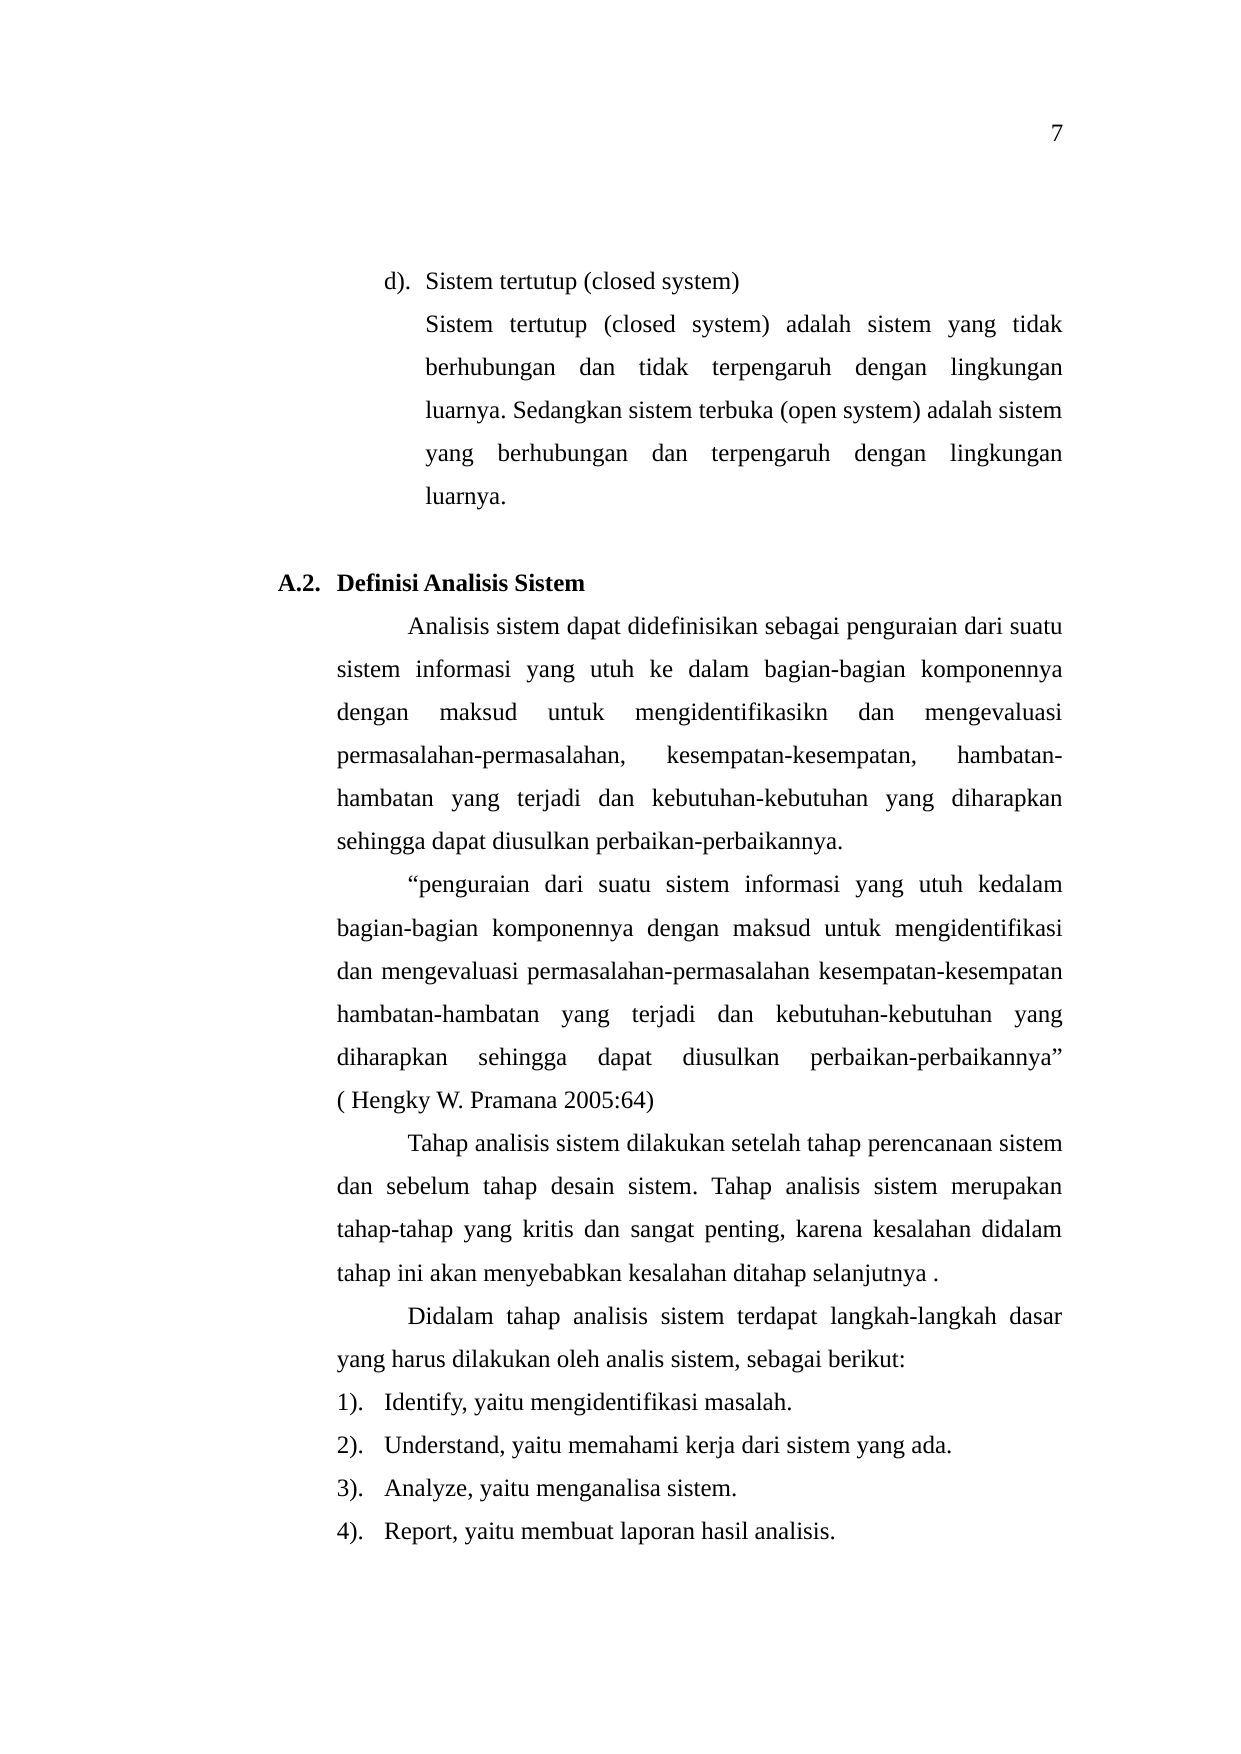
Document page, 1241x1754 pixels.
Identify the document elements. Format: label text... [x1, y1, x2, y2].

list Identify, yaitu mengidentifikasi masalah. [337, 1387, 1063, 1416]
list Analyze, yaitu menganalisa sistem. [337, 1473, 1063, 1502]
text Analisis sistem dapat didefinisikan sebagai penguraian dari suatu sistem informasi yang utuh ke dalam bagian-bagian komponennya dengan maksud untuk mengidentifikasikn dan mengevaluasi permasalahan-permasalahan, kesempatan-kesempatan, hambatan-hambatan yang terjadi dan kebutuhan-kebutuhan yang diharapkan sehingga dapat diusulkan perbaikan-perbaikannya. [337, 611, 1063, 855]
list Report, yaitu membuat laporan hasil analisis. [337, 1516, 1063, 1545]
text “penguraian dari suatu sistem informasi yang utuh kedalam bagian-bagian komponennya dengan maksud untuk mengidentifikasi dan mengevaluasi permasalahan-permasalahan kesempatan-kesempatan hambatan-hambatan yang terjadi dan kebutuhan-kebutuhan yang diharapkan sehingga dapat diusulkan perbaikan-perbaikannya” ( Hengky W. Pramana 2005:64) [337, 869, 1063, 1114]
list Definisi Analisis Sistem [278, 568, 1063, 596]
list Sistem tertutup (closed system) [384, 266, 1063, 294]
list Understand, yaitu memahami kerja dari sistem yang ada. [337, 1430, 1063, 1459]
text Sistem tertutup (closed system) adalah sistem yang tidak berhubungan dan tidak terpengaruh dengan lingkungan luarnya. Sedangkan sistem terbuka (open system) adalah sistem yang berhubungan dan terpengaruh dengan lingkungan luarnya. [425, 309, 1063, 510]
text Tahap analisis sistem dilakukan setelah tahap perencanaan sistem dan sebelum tahap desain sistem. Tahap analisis sistem merupakan tahap-tahap yang kritis dan sangat penting, karena kesalahan didalam tahap ini akan menyebabkan kesalahan ditahap selanjutnya . [337, 1128, 1063, 1286]
text Didalam tahap analisis sistem terdapat langkah-langkah dasar yang harus dilakukan oleh analis sistem, sebagai berikut: [337, 1301, 1063, 1373]
